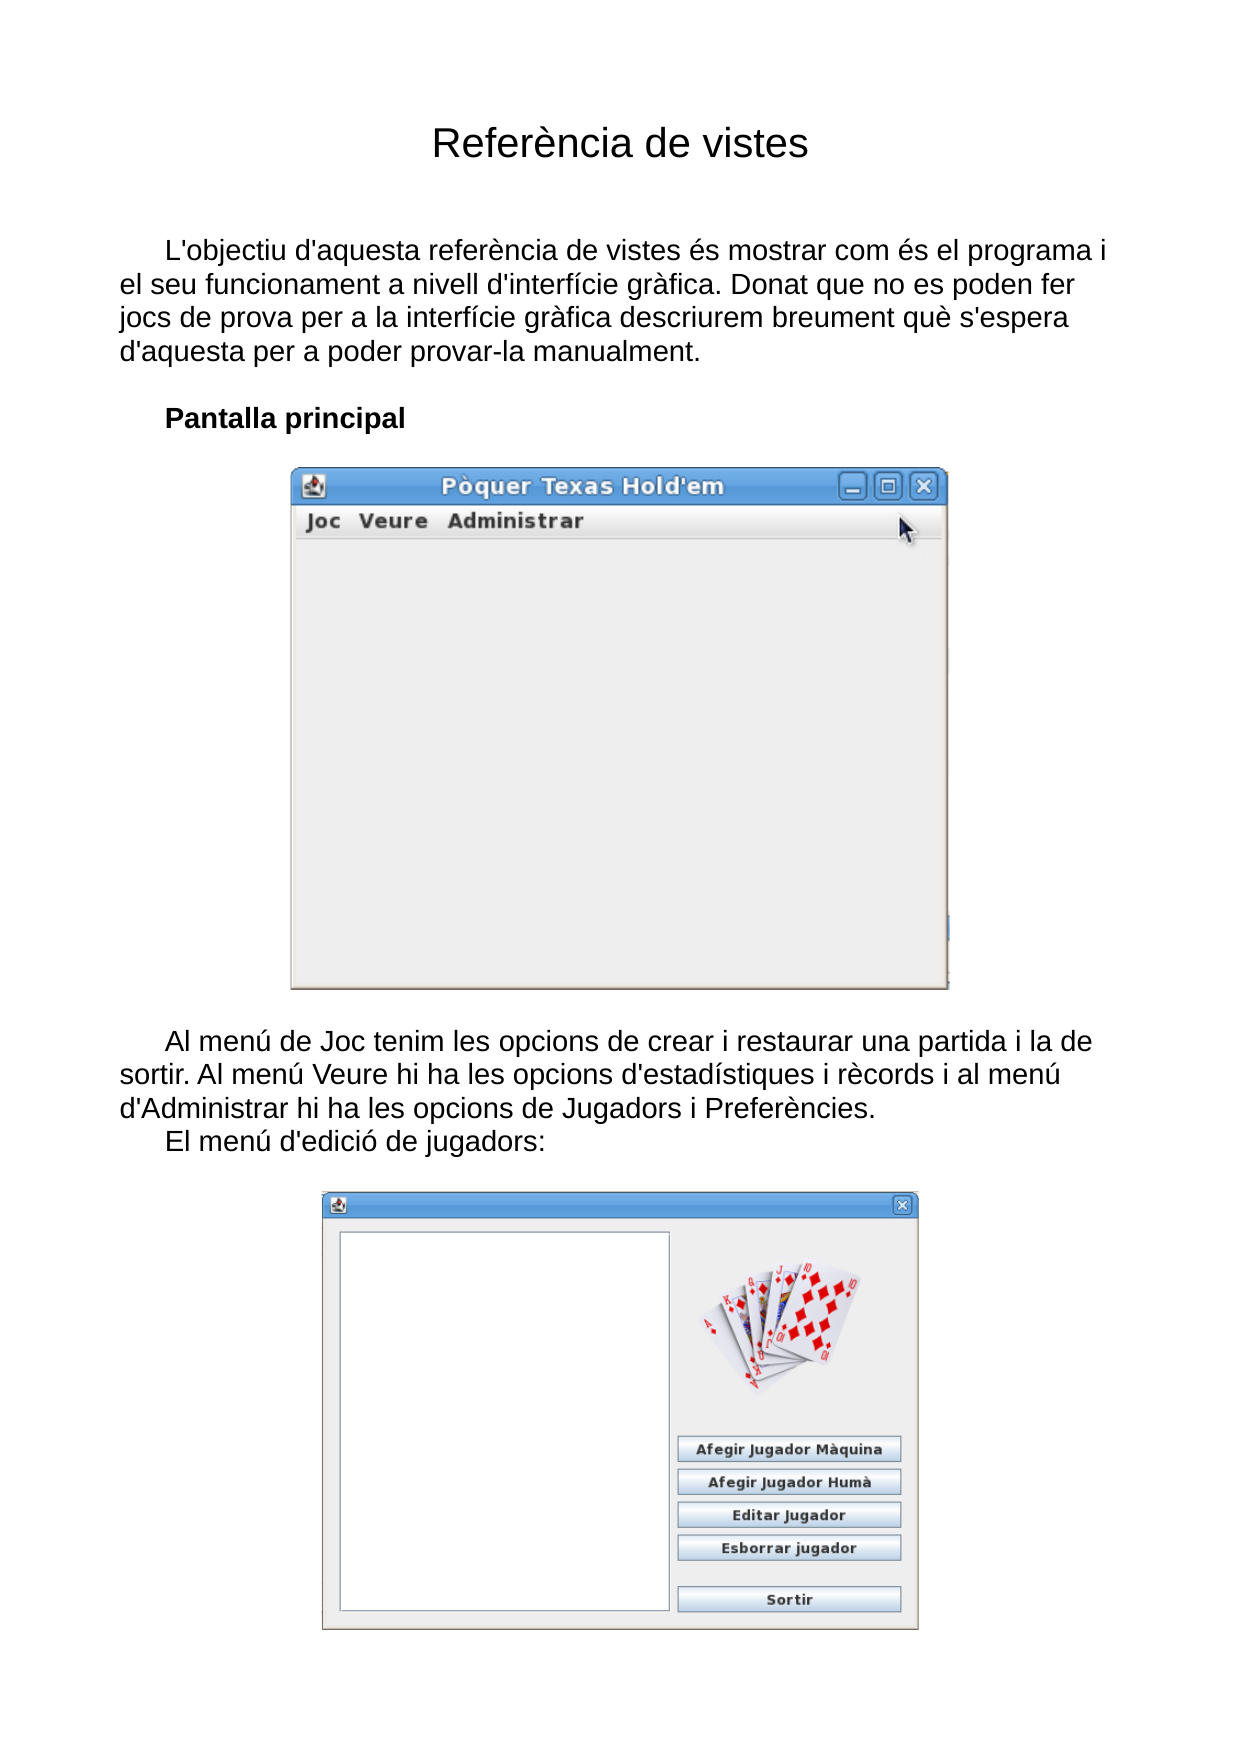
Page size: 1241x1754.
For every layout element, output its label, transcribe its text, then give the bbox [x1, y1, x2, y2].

text Referència de vistes [118, 118, 1122, 166]
picture [321, 1191, 919, 1630]
text L'objectiu d'aquesta referència de vistes és mostrar com és el programa i el seu funcionament a nivell d'interfície gràfica. Donat que no es poden fer jocs de prova per a la interfície gràfica descriurem breument què s'espera d'aquesta per a poder provar-la manualment. [119, 233, 1122, 367]
text Al menú de Joc tenim les opcions de crear i restaurar una partida i la de sortir. Al menú Veure hi ha les opcions d'estadístiques i rècords i al menú d'Administrar hi ha les opcions de Jugadors i Preferències. [119, 1023, 1122, 1124]
picture [290, 467, 950, 990]
text El menú d'edició de jugadors: [119, 1124, 1122, 1158]
text Pantalla principal [119, 401, 1122, 434]
